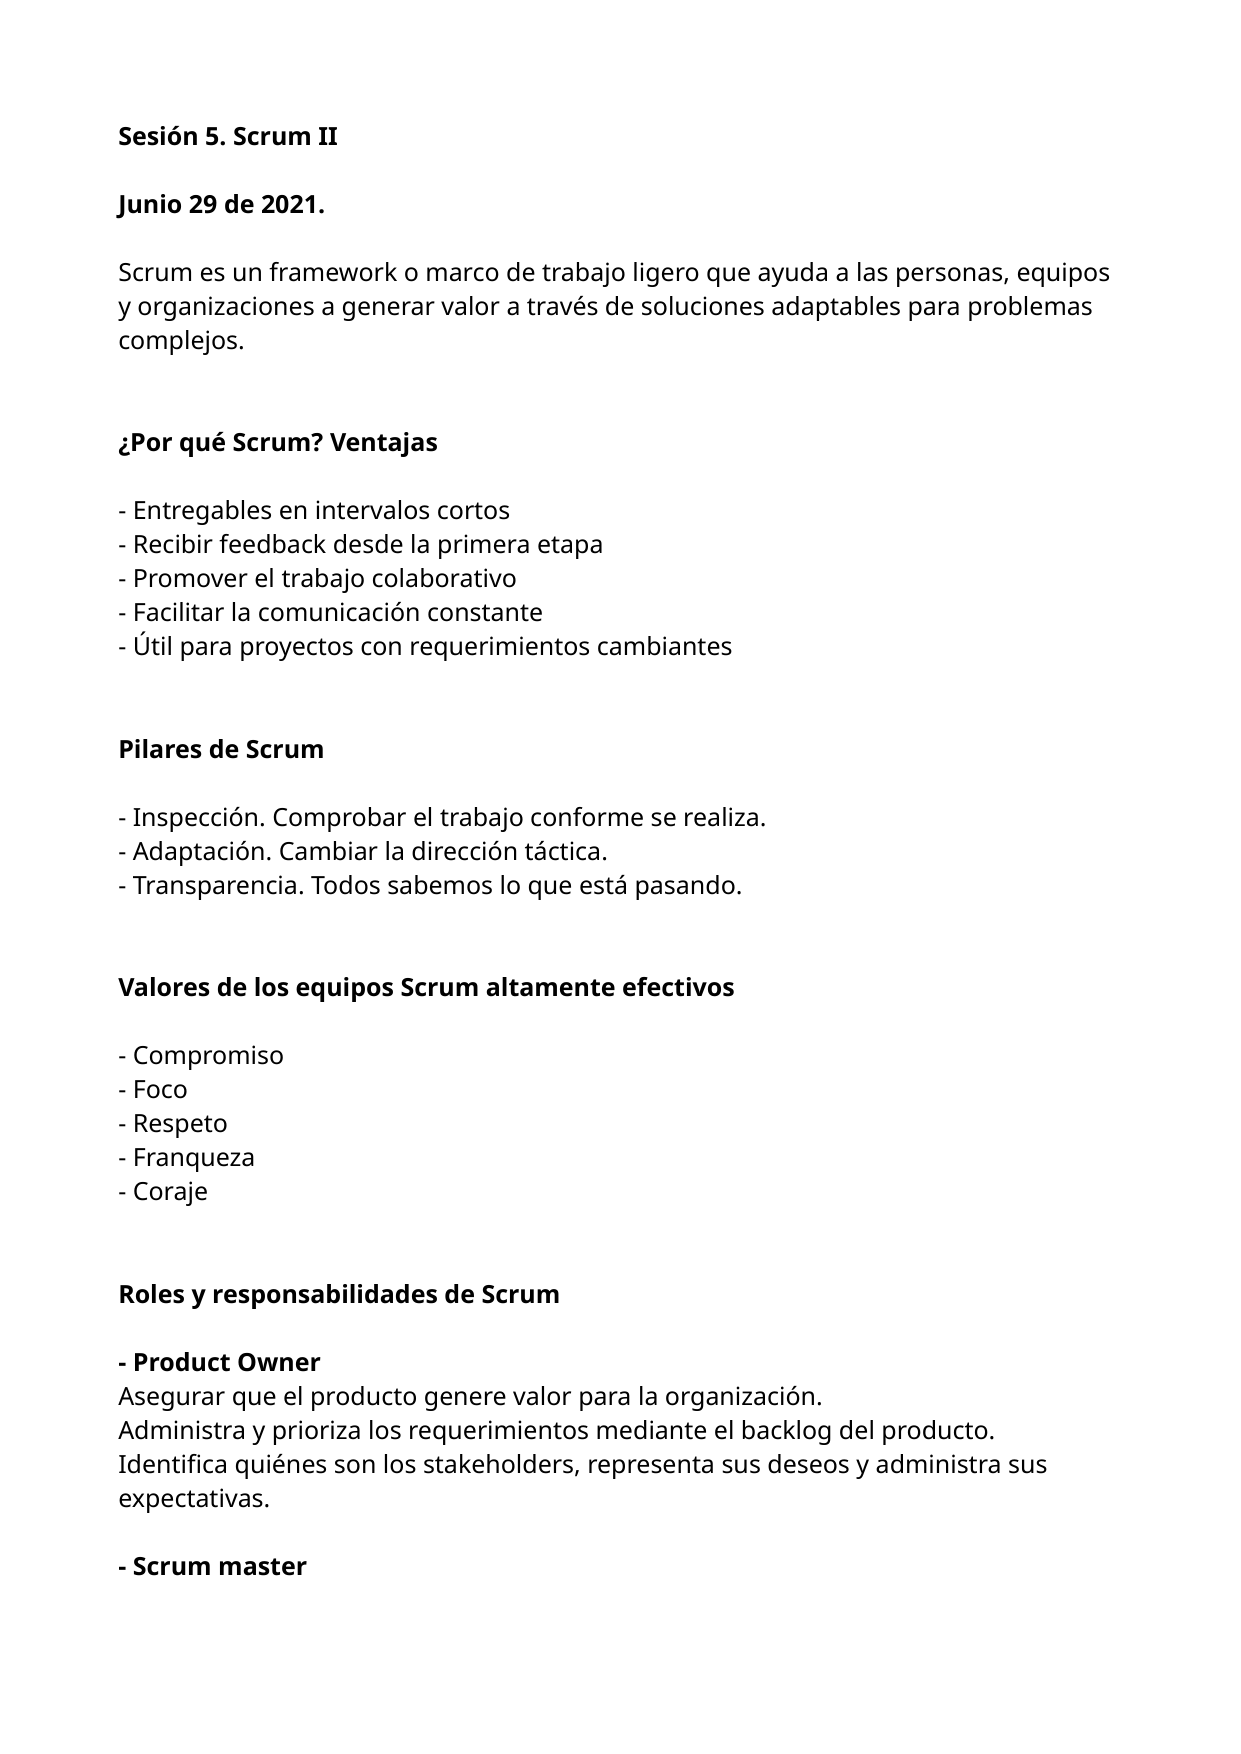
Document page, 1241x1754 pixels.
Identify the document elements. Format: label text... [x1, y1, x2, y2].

text - Franqueza [118, 1140, 1122, 1174]
text Junio 29 de 2021. [118, 186, 1122, 220]
text - Respeto [118, 1106, 1122, 1140]
text - Promover el trabajo colaborativo [118, 561, 1122, 595]
text - Facilitar la comunicación constante [118, 595, 1122, 629]
text - Coraje [118, 1174, 1122, 1208]
text - Inspección. Comprobar el trabajo conforme se realiza. [118, 799, 1122, 833]
text Asegurar que el producto genere valor para la organización. [118, 1378, 1122, 1412]
text - Recibir feedback desde la primera etapa [118, 527, 1122, 561]
text - Transparencia. Todos sabemos lo que está pasando. [118, 867, 1122, 902]
text Valores de los equipos Scrum altamente efectivos [118, 970, 1122, 1004]
text Roles y responsabilidades de Scrum [118, 1276, 1122, 1310]
text Pilares de Scrum [118, 731, 1122, 765]
text Administra y prioriza los requerimientos mediante el backlog del producto. [118, 1412, 1122, 1447]
text - Product Owner [118, 1344, 1122, 1378]
text Identifica quiénes son los stakeholders, representa sus deseos y administra sus expectativas. [118, 1447, 1122, 1515]
text Scrum es un framework o marco de trabajo ligero que ayuda a las personas, equipos y organizaciones a generar valor a través de soluciones adaptables para problemas complejos. [118, 254, 1122, 357]
text - Entregables en intervalos cortos [118, 493, 1122, 527]
text - Adaptación. Cambiar la dirección táctica. [118, 833, 1122, 867]
text - Scrum master [118, 1549, 1122, 1583]
text Sesión 5. Scrum II [118, 118, 1122, 152]
text ¿Por qué Scrum? Ventajas [118, 425, 1122, 459]
text - Foco [118, 1072, 1122, 1106]
text - Compromiso [118, 1038, 1122, 1072]
text - Útil para proyectos con requerimientos cambiantes [118, 629, 1122, 663]
